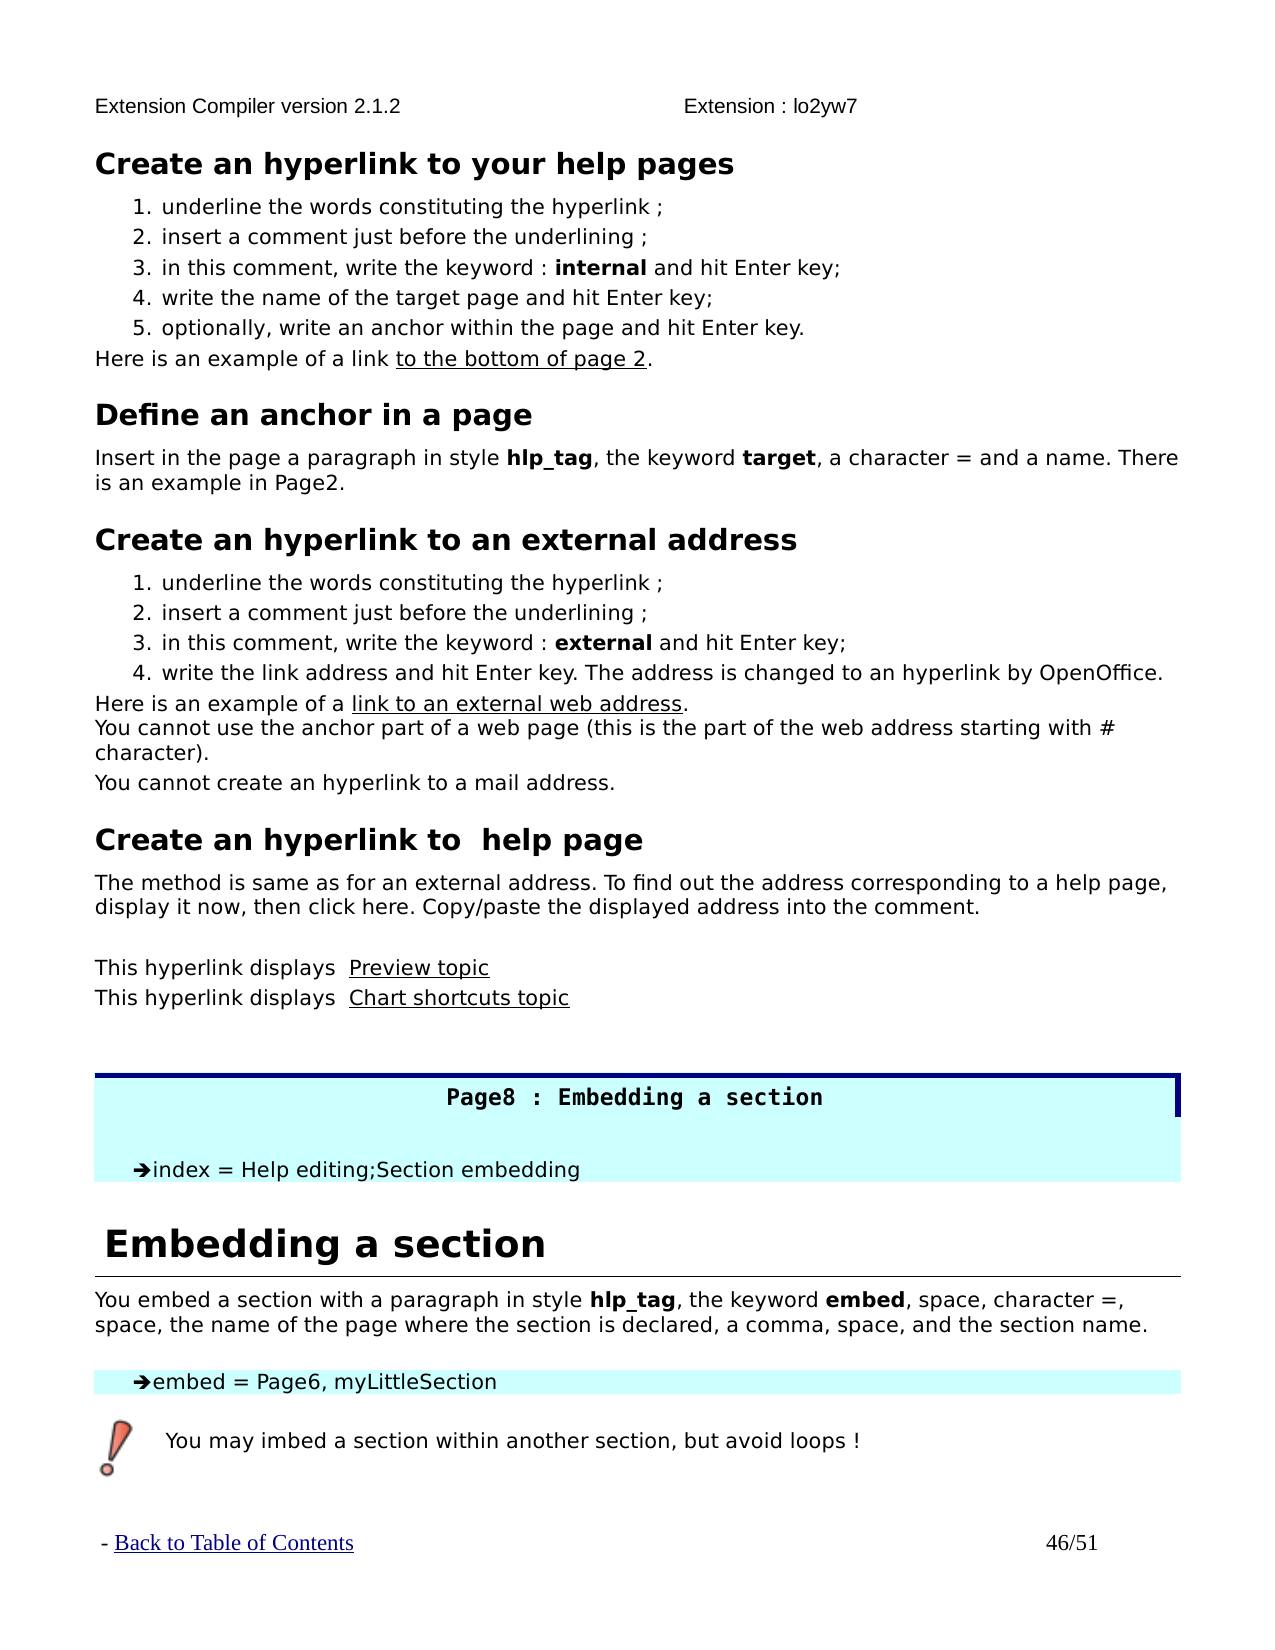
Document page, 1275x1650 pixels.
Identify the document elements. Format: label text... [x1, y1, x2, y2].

text Here is an example of a link to the bottom of page 2. [94, 347, 1181, 371]
list in this comment, write the keyword : external and hit Enter key; [132, 631, 1181, 656]
text Here is an example of a link to an external web address. You cannot use the anchor part of a web page (this is the part of the web address starting with # character). [94, 692, 1181, 765]
text The method is same as for an external address. To find out the address corresponding to a help page, display it now, then click here. Copy/paste the displayed address into the comment. [94, 871, 1181, 919]
text Define an anchor in a page [94, 399, 1181, 433]
list index = Help editing;Section embedding [94, 1158, 1181, 1182]
list You may imbed a section within another section, but avoid loops ! [94, 1412, 1181, 1485]
list underline the words constituting the hyperlink ; [132, 195, 1181, 219]
text You embed a section with a paragraph in style hlp_tag, the keyword embed, space, character =, space, the name of the page where the section is declared, a comma, space, and the section name. [94, 1288, 1181, 1337]
list underline the words constituting the hyperlink ; [132, 570, 1181, 595]
text Embedding a section [94, 1213, 1181, 1276]
list insert a comment just before the underlining ; [132, 601, 1181, 625]
list optionally, write an anchor within the page and hit Enter key. [132, 316, 1181, 341]
text You cannot create an hyperlink to a mail address. [94, 771, 1181, 795]
list write the link address and hit Enter key. The address is changed to an hyperlink by OpenOffice. [132, 661, 1181, 686]
text Insert in the page a paragraph in style hlp_tag, the keyword target, a character = and a name. There is an example in Page2. [94, 446, 1181, 495]
text Create an hyperlink to an external address [94, 523, 1181, 557]
text Create an hyperlink to your help pages [94, 147, 1181, 181]
text This hyperlink displays Chart shortcuts topic [94, 986, 1181, 1011]
list write the name of the target page and hit Enter key; [132, 286, 1181, 310]
list insert a comment just before the underlining ; [132, 225, 1181, 250]
list in this comment, write the keyword : internal and hit Enter key; [132, 256, 1181, 280]
list embed = Page6, myLittleSection [94, 1370, 1181, 1394]
text This hyperlink displays Preview topic [94, 956, 1181, 980]
text Create an hyperlink to help page [94, 823, 1181, 857]
text Page8 : Embedding a section [94, 1074, 1175, 1117]
picture [95, 1413, 138, 1484]
